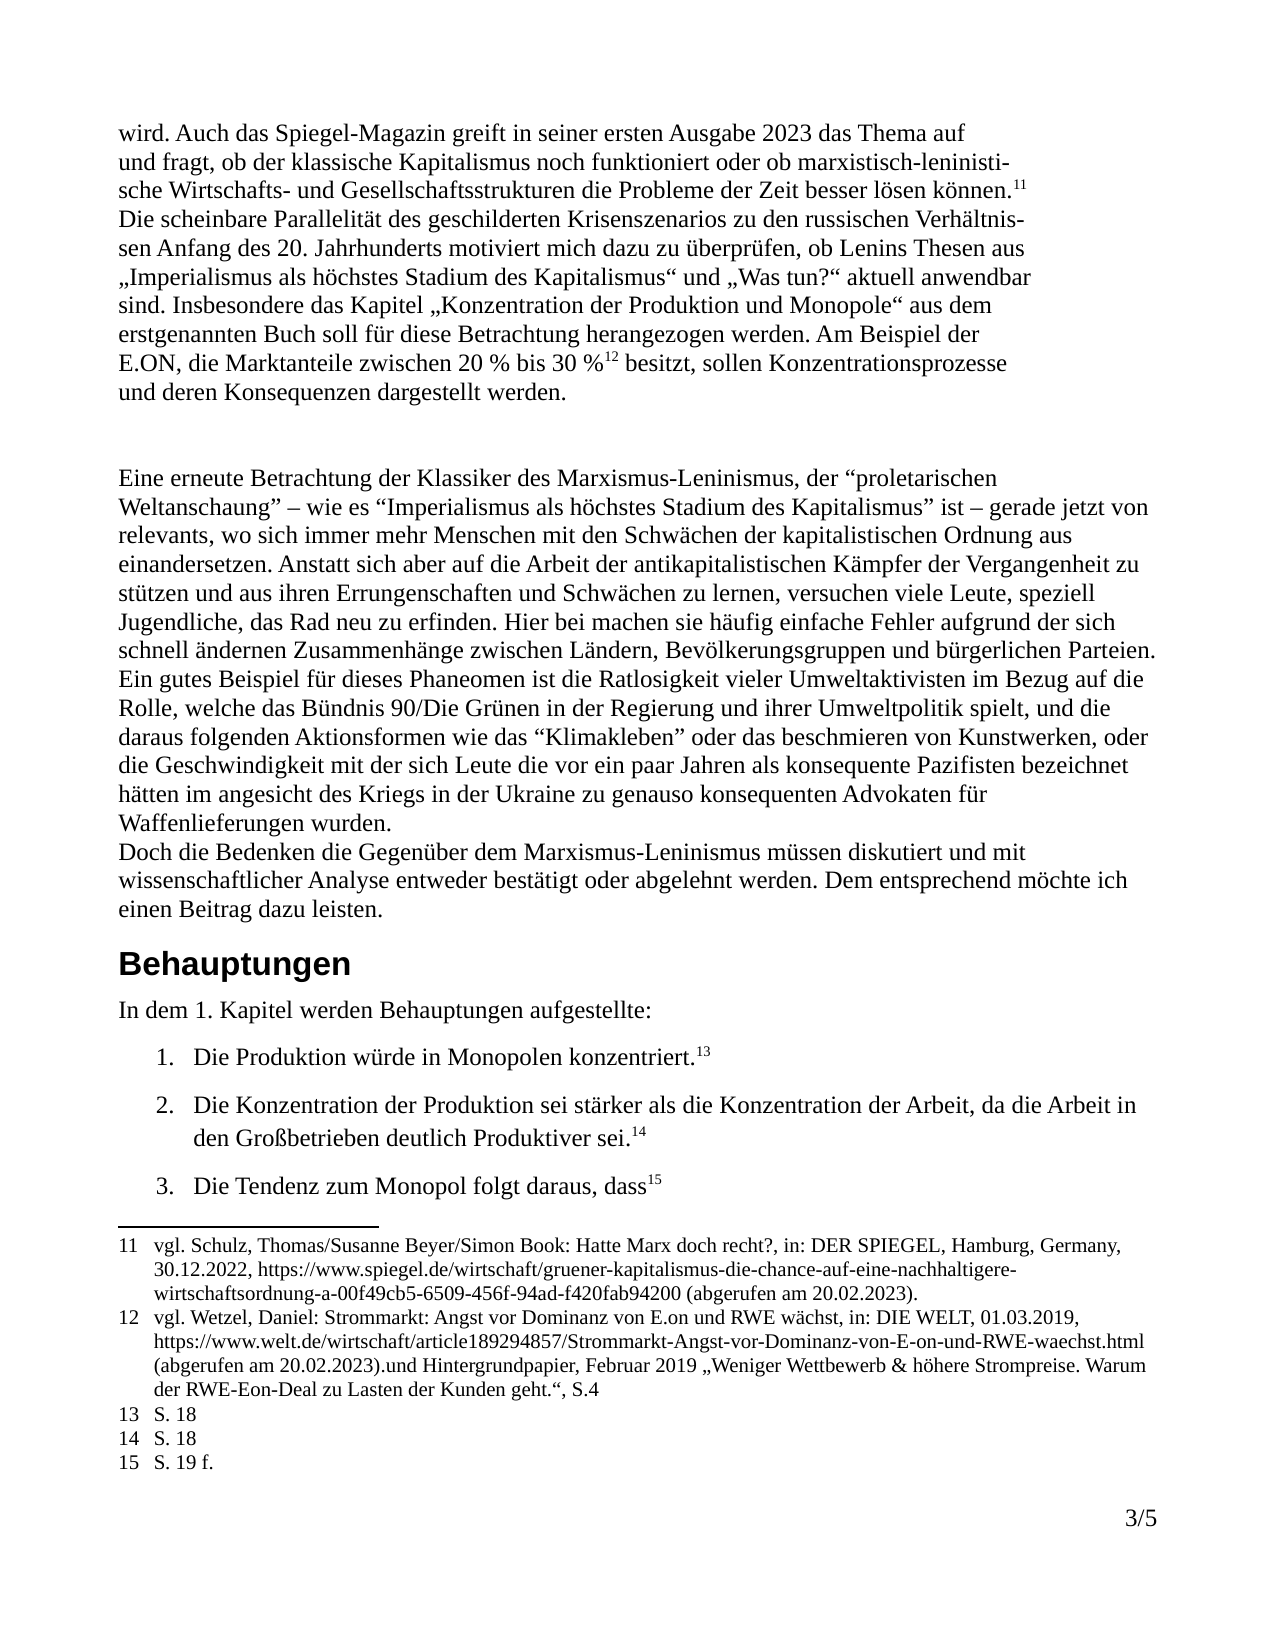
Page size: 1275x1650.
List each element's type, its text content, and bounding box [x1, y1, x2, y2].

text sind. Insbesondere das Kapitel „Konzentration der Produktion und Monopole“ aus dem [118, 291, 1157, 319]
list Die Konzentration der Produktion sei stärker als die Konzentration der Arbeit, da die Arbeit in den Großbetrieben deutlich Produktiver sei. [156, 1090, 1157, 1152]
text und fragt, ob der klassische Kapitalismus noch funktioniert oder ob marxistisch-leninisti- [118, 147, 1157, 176]
text vgl. Schulz, Thomas/Susanne Beyer/Simon Book: Hatte Marx doch recht?, in: DER SPIEGEL, Hamburg, Germany, 30.12.2022, https://www.spiegel.de/wirtschaft/gruener-kapitalismus-die-chance-auf-eine-nachhaltigere-wirtschaftsordnung-a-00f49cb5-6509-456f-94ad-f420fab94200 (abgerufen am 20.02.2023). [118, 1233, 1157, 1305]
text und deren Konsequenzen dargestellt werden. [118, 377, 1157, 406]
text In dem 1. Kapitel werden Behauptungen aufgestellte: [118, 995, 1157, 1024]
text „Imperialismus als höchstes Stadium des Kapitalismus“ und „Was tun?“ aktuell anwendbar [118, 262, 1157, 291]
text sen Anfang des 20. Jahrhunderts motiviert mich dazu zu überprüfen, ob Lenins Thesen aus [118, 233, 1157, 262]
list S. 18 [118, 1426, 1157, 1449]
subtitle Behauptungen [118, 944, 1157, 982]
text wird. Auch das Spiegel-Magazin greift in seiner ersten Ausgabe 2023 das Thema auf [118, 118, 1157, 147]
list Die Produktion würde in Monopolen konzentriert. [156, 1042, 1157, 1071]
text Doch die Bedenken die Gegenüber dem Marxismus-Leninismus müssen diskutiert und mit wissenschaftlicher Analyse entweder bestätigt oder abgelehnt werden. Dem entsprechend möchte ich einen Beitrag dazu leisten. [118, 837, 1157, 923]
text sche Wirtschafts- und Gesellschaftsstrukturen die Probleme der Zeit besser lösen können. [118, 176, 1157, 204]
list Die Tendenz zum Monopol folgt daraus, dass [156, 1171, 1157, 1199]
list S. 19 f. [118, 1449, 1157, 1474]
text Eine erneute Betrachtung der Klassiker des Marxismus-Leninismus, der “proletarischen Weltanschaung” – wie es “Imperialismus als höchstes Stadium des Kapitalismus” ist – gerade jetzt von relevants, wo sich immer mehr Menschen mit den Schwächen der kapitalistischen Ordnung aus einandersetzen. Anstatt sich aber auf die Arbeit der antikapitalistischen Kämpfer der Vergangenheit zu stützen und aus ihren Errungenschaften und Schwächen zu lernen, versuchen viele Leute, speziell Jugendliche, das Rad neu zu erfinden. Hier bei machen sie häufig einfache Fehler aufgrund der sich schnell ändernen Zusammenhänge zwischen Ländern, Bevölkerungsgruppen und bürgerlichen Parteien. Ein gutes Beispiel für dieses Phaneomen ist die Ratlosigkeit vieler Umweltaktivisten im Bezug auf die Rolle, welche das Bündnis 90/Die Grünen in der Regierung und ihrer Umweltpolitik spielt, und die daraus folgenden Aktionsformen wie das “Klimakleben” oder das beschmieren von Kunstwerken, oder die Geschwindigkeit mit der sich Leute die vor ein paar Jahren als konsequente Pazifisten bezeichnet hätten im angesicht des Kriegs in der Ukraine zu genauso konsequenten Advokaten für Waffenlieferungen wurden. [118, 463, 1157, 837]
list S. 18 [118, 1401, 1157, 1426]
text vgl. Wetzel, Daniel: Strommarkt: Angst vor Dominanz von E.on und RWE wächst, in: DIE WELT, 01.03.2019, https://www.welt.de/wirtschaft/article189294857/Strommarkt-Angst-vor-Dominanz-von-E-on-und-RWE-waechst.html (abgerufen am 20.02.2023).und Hintergrundpapier, Februar 2019 „Weniger Wettbewerb & höhere Strompreise. Warum der RWE-Eon-Deal zu Lasten der Kunden geht.“, S.4 [118, 1305, 1157, 1401]
text Die scheinbare Parallelität des geschilderten Krisenszenarios zu den russischen Verhältnis- [118, 204, 1157, 233]
text erstgenannten Buch soll für diese Betrachtung herangezogen werden. Am Beispiel der [118, 319, 1157, 348]
text E.ON, die Marktanteile zwischen 20 % bis 30 % besitzt, sollen Konzentrationsprozesse [118, 348, 1157, 377]
